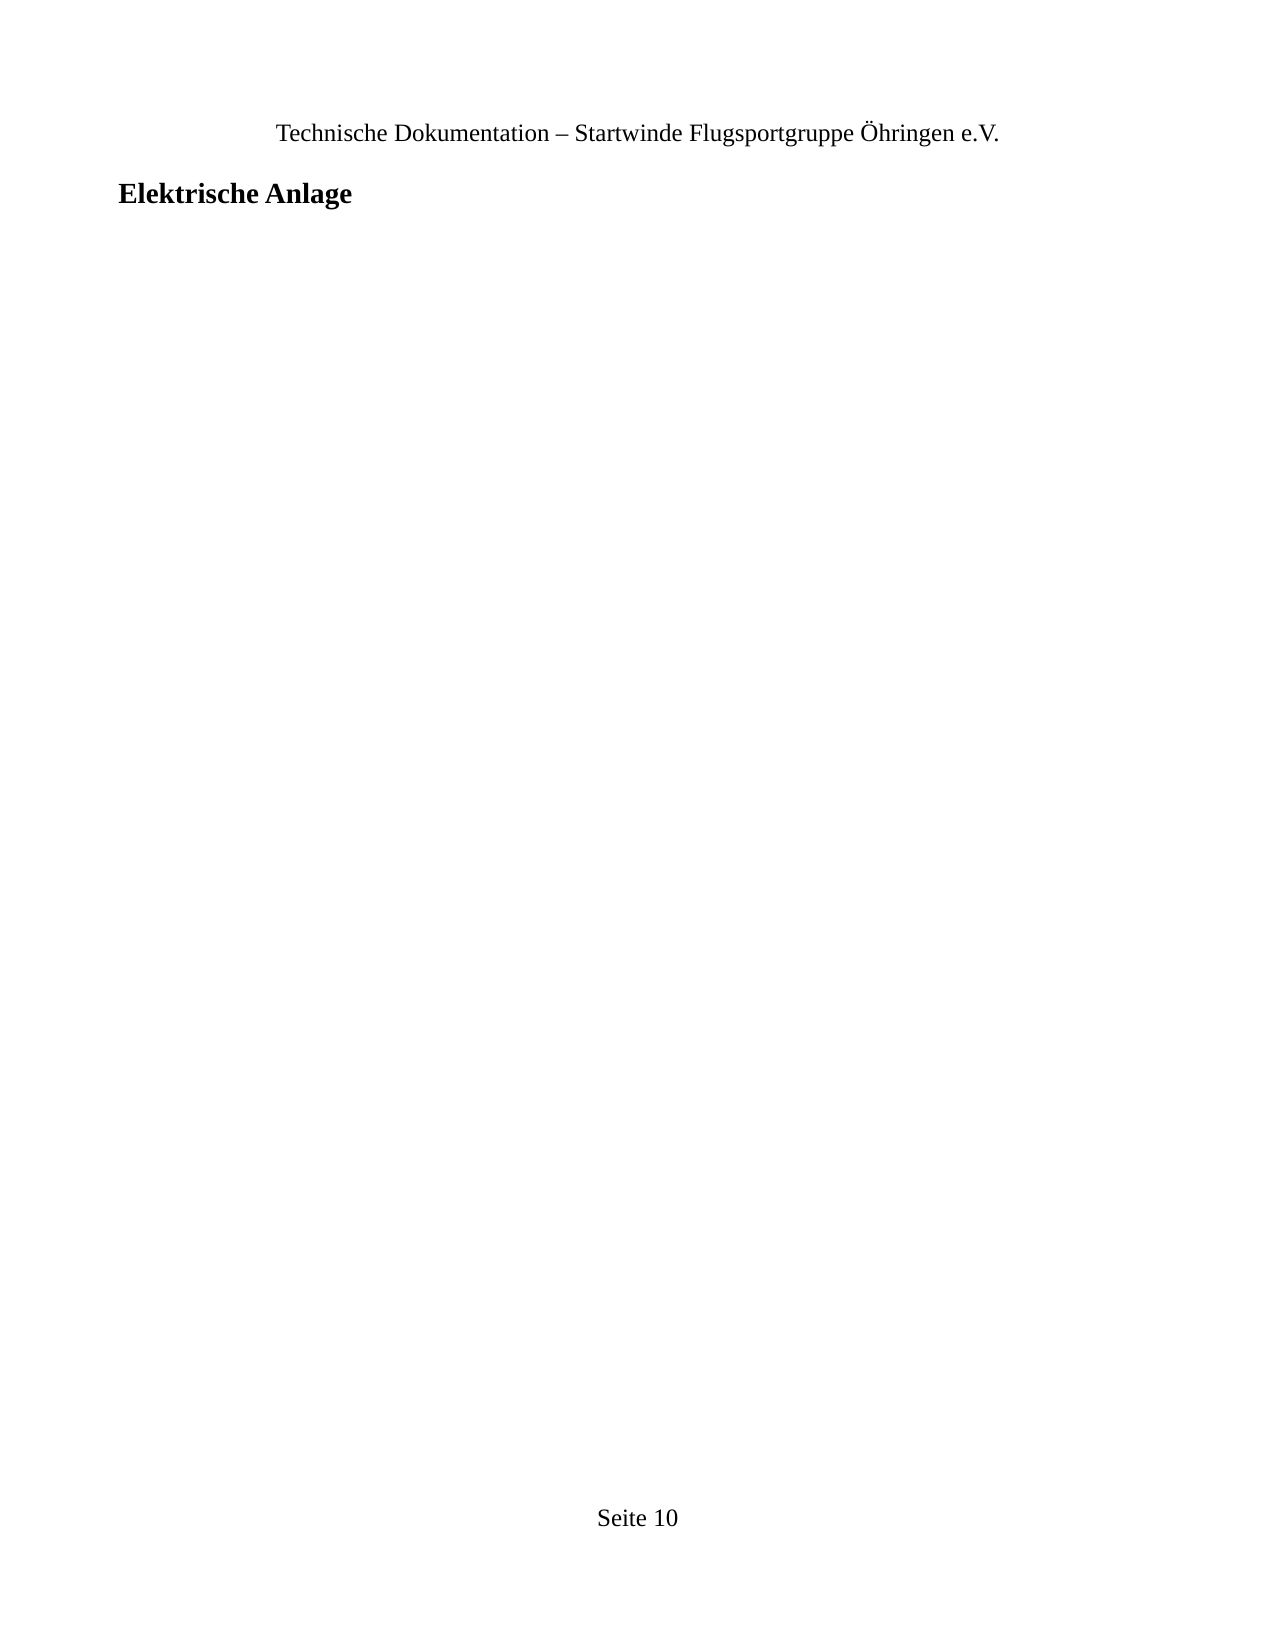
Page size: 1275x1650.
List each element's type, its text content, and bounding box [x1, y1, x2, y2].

text Elektrische Anlage [118, 176, 1157, 210]
